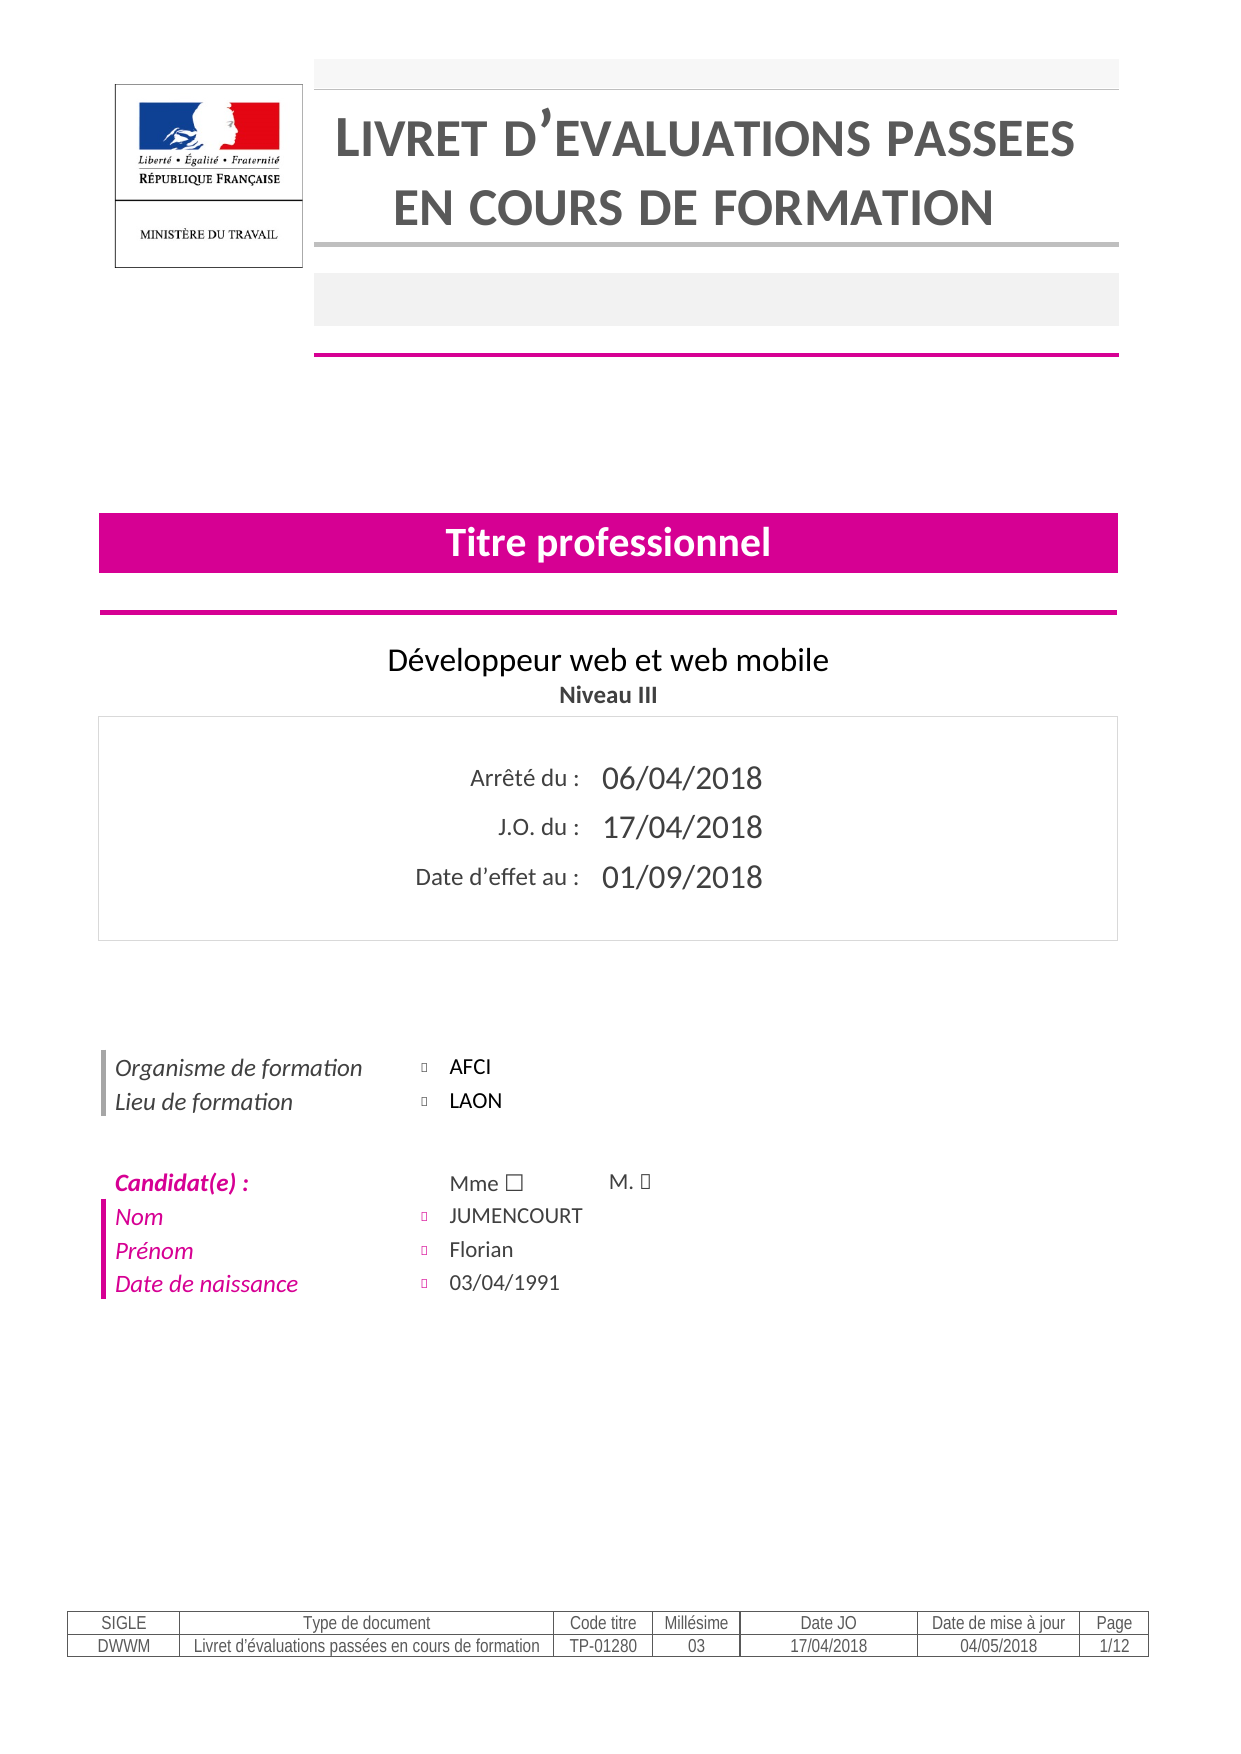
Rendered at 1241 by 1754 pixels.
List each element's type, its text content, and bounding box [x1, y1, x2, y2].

table_cell LAON [438, 1083, 1122, 1116]
table_header AFCI [438, 1050, 1122, 1083]
table_header Candidat(e) : [104, 1164, 413, 1198]
table_cell Lieu de formation [106, 1083, 413, 1116]
table_cell JUMENCOURT [438, 1199, 1122, 1232]
picture [114, 84, 303, 268]
table_cell  [414, 1199, 438, 1232]
table_header M.  [597, 1164, 1122, 1198]
table_header Mme ☐ [438, 1164, 597, 1198]
table_header  [414, 1050, 438, 1083]
table_cell Prénom [106, 1232, 413, 1265]
table_cell 06/04/2018 [591, 754, 1117, 803]
table_cell Date de naissance [106, 1265, 413, 1299]
table_header [414, 1164, 438, 1198]
table_cell 03/04/1991 [438, 1265, 1122, 1299]
table_cell [99, 903, 1117, 939]
table_cell 01/09/2018 [591, 853, 1117, 903]
table_cell Florian [438, 1232, 1122, 1265]
table_cell Arrêté du : [99, 754, 591, 803]
table_cell  [414, 1083, 438, 1116]
table_cell [99, 717, 1117, 754]
table_cell  [414, 1232, 438, 1265]
table_cell [99, 573, 1118, 610]
table_header Titre professionnel [99, 513, 1118, 573]
table_cell  [414, 1265, 438, 1299]
table_header Organisme de formation [106, 1050, 413, 1083]
table_cell Développeur web et web mobile Niveau III [99, 610, 1118, 716]
table_cell 17/04/2018 [591, 804, 1117, 853]
table_cell Nom [106, 1199, 413, 1232]
table_cell Date d’effet au : [99, 853, 591, 903]
table_cell J.O. du : [99, 804, 591, 853]
